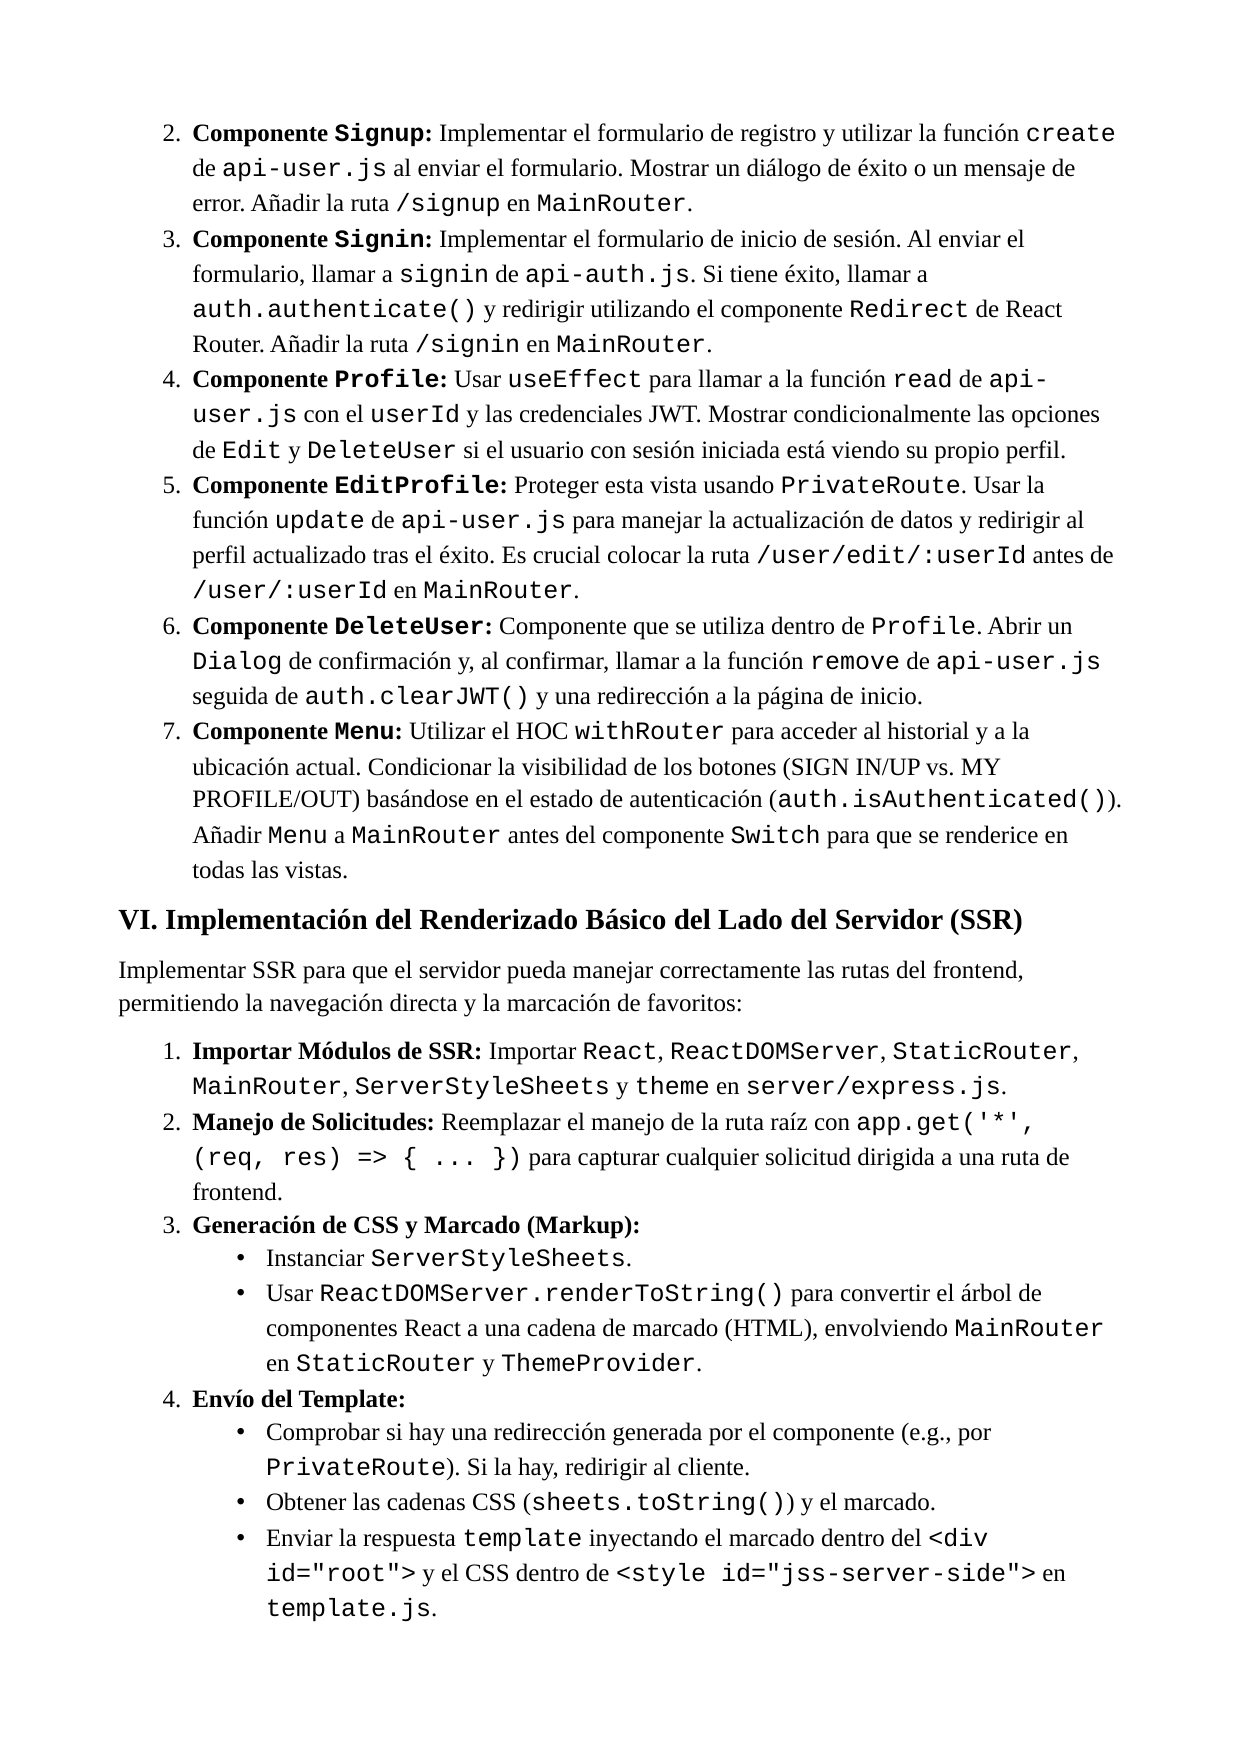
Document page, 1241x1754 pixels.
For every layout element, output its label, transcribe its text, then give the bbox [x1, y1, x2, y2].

list Instanciar ServerStyleSheets. [236, 1243, 1122, 1274]
list Componente Profile: Usar useEffect para llamar a la función read de api-user.js con el userId y las credenciales JWT. Mostrar condicionalmente las opciones de Edit y DeleteUser si el usuario con sesión iniciada está viendo su propio perfil. [162, 364, 1122, 466]
list Envío del Template: [162, 1384, 1122, 1413]
list Manejo de Solicitudes: Reemplazar el manejo de la ruta raíz con app.get('*', (req, res) => { ... }) para capturar cualquier solicitud dirigida a una ruta de frontend. [162, 1107, 1122, 1206]
subtitle VI. Implementación del Renderizado Básico del Lado del Servidor (SSR) [118, 902, 1122, 936]
list Componente Signin: Implementar el formulario de inicio de sesión. Al enviar el formulario, llamar a signin de api-auth.js. Si tiene éxito, llamar a auth.authenticate() y redirigir utilizando el componente Redirect de React Router. Añadir la ruta /signin en MainRouter. [162, 224, 1122, 360]
list Usar ReactDOMServer.renderToString() para convertir el árbol de componentes React a una cadena de marcado (HTML), envolviendo MainRouter en StaticRouter y ThemeProvider. [236, 1278, 1122, 1379]
list Comprobar si hay una redirección generada por el componente (e.g., por PrivateRoute). Si la hay, redirigir al cliente. [236, 1417, 1122, 1483]
list Componente EditProfile: Proteger esta vista usando PrivateRoute. Usar la función update de api-user.js para manejar la actualización de datos y redirigir al perfil actualizado tras el éxito. Es crucial colocar la ruta /user/edit/:userId antes de /user/:userId en MainRouter. [162, 470, 1122, 606]
list Componente Menu: Utilizar el HOC withRouter para acceder al historial y a la ubicación actual. Condicionar la visibilidad de los botones (SIGN IN/UP vs. MY PROFILE/OUT) basándose en el estado de autenticación (auth.isAuthenticated()). Añadir Menu a MainRouter antes del componente Switch para que se renderice en todas las vistas. [162, 716, 1122, 883]
list Componente Signup: Implementar el formulario de registro y utilizar la función create de api-user.js al enviar el formulario. Mostrar un diálogo de éxito o un mensaje de error. Añadir la ruta /signup en MainRouter. [162, 118, 1122, 219]
list Generación de CSS y Marcado (Markup): [162, 1210, 1122, 1239]
list Importar Módulos de SSR: Importar React, ReactDOMServer, StaticRouter, MainRouter, ServerStyleSheets y theme en server/express.js. [162, 1036, 1122, 1102]
text Implementar SSR para que el servidor pueda manejar correctamente las rutas del frontend, permitiendo la navegación directa y la marcación de favoritos: [118, 956, 1122, 1017]
list Componente DeleteUser: Componente que se utiliza dentro de Profile. Abrir un Dialog de confirmación y, al confirmar, llamar a la función remove de api-user.js seguida de auth.clearJWT() y una redirección a la página de inicio. [162, 611, 1122, 712]
list Enviar la respuesta template inyectando el marcado dentro del <div id="root"> y el CSS dentro de <style id="jss-server-side"> en template.js. [236, 1523, 1122, 1624]
list Obtener las cadenas CSS (sheets.toString()) y el marcado. [236, 1487, 1122, 1518]
